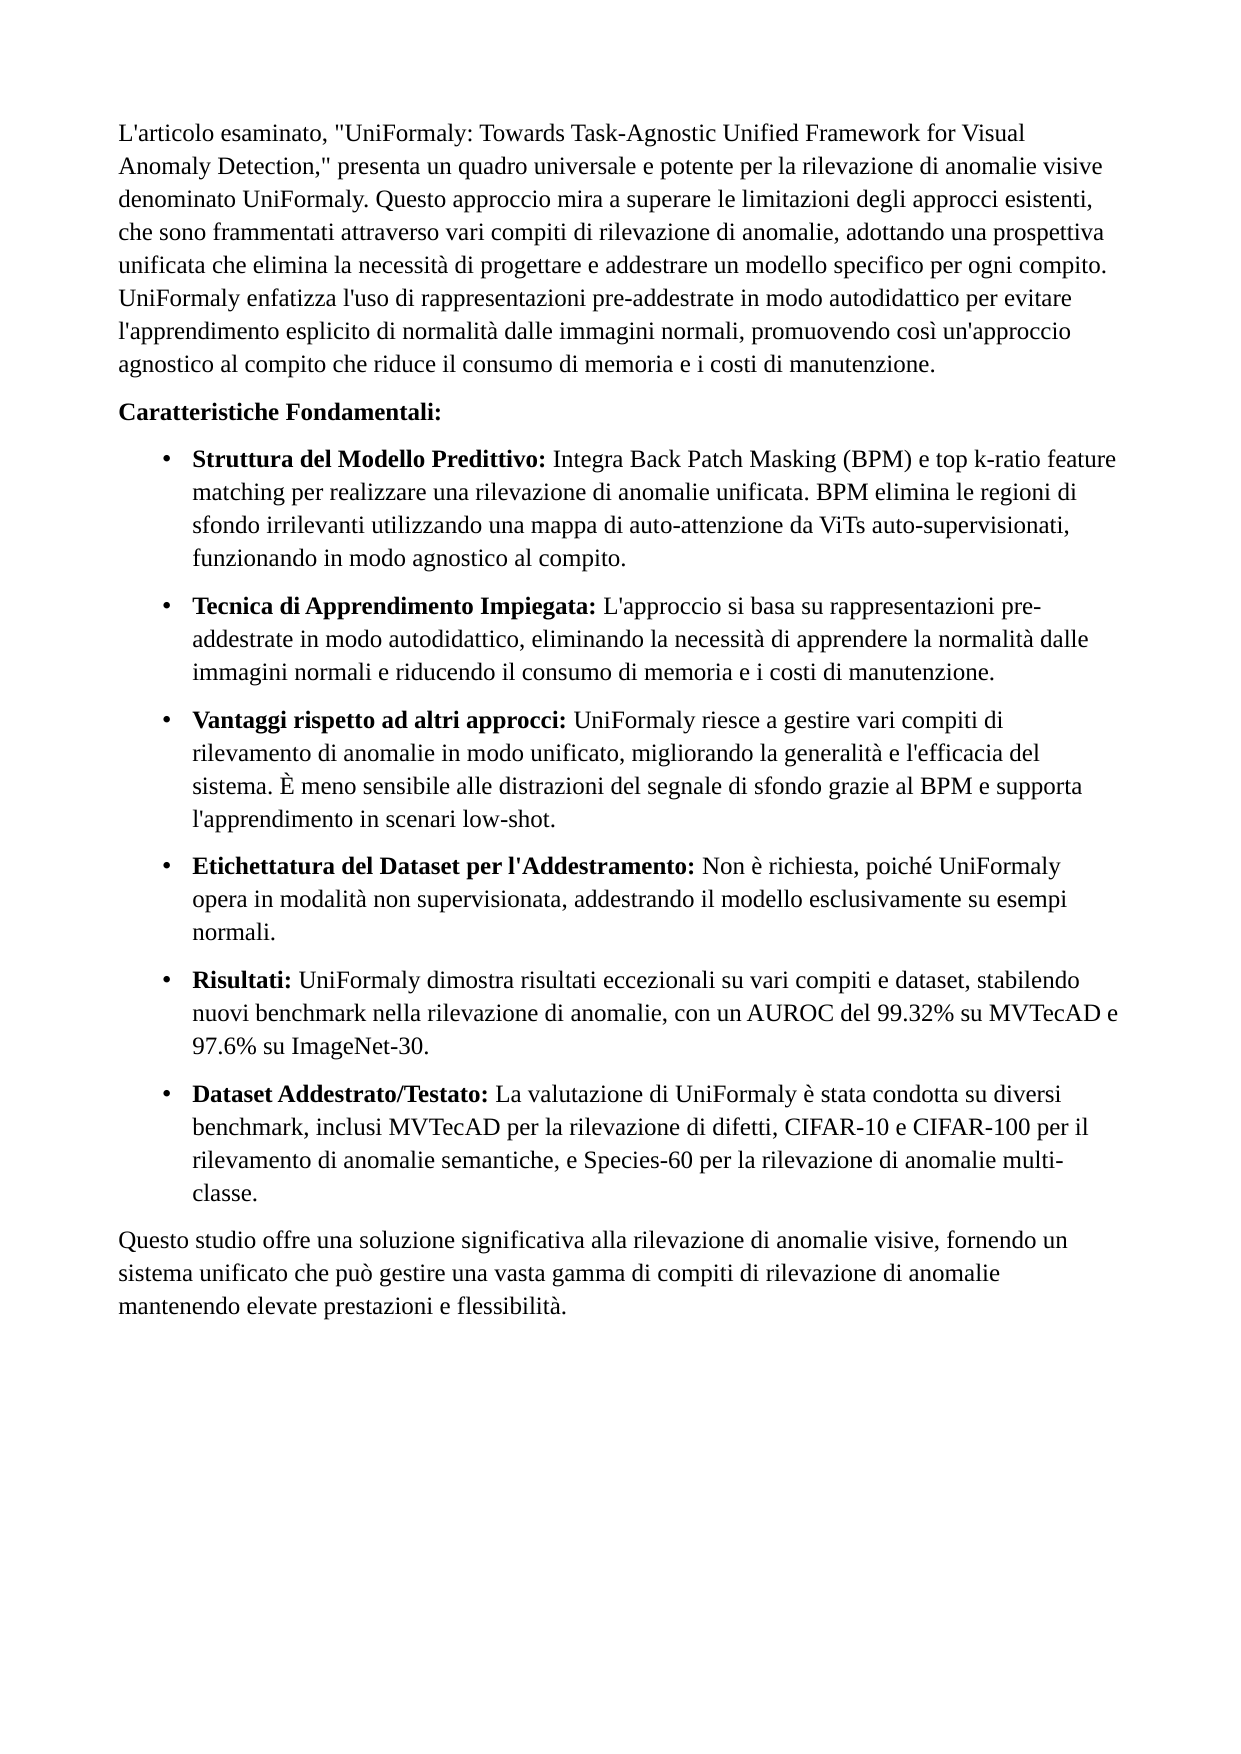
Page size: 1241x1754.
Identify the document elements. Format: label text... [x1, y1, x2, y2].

list Dataset Addestrato/Testato: La valutazione di UniFormaly è stata condotta su diversi benchmark, inclusi MVTecAD per la rilevazione di difetti, CIFAR-10 e CIFAR-100 per il rilevamento di anomalie semantiche, e Species-60 per la rilevazione di anomalie multi-classe. [162, 1079, 1122, 1207]
list Etichettatura del Dataset per l'Addestramento: Non è richiesta, poiché UniFormaly opera in modalità non supervisionata, addestrando il modello esclusivamente su esempi normali. [162, 851, 1122, 946]
text Questo studio offre una soluzione significativa alla rilevazione di anomalie visive, fornendo un sistema unificato che può gestire una vasta gamma di compiti di rilevazione di anomalie mantenendo elevate prestazioni e flessibilità. [118, 1225, 1122, 1320]
text Caratteristiche Fondamentali: [118, 397, 1122, 426]
list Tecnica di Apprendimento Impiegata: L'approccio si basa su rappresentazioni pre-addestrate in modo autodidattico, eliminando la necessità di apprendere la normalità dalle immagini normali e riducendo il consumo di memoria e i costi di manutenzione. [162, 591, 1122, 686]
list Vantaggi rispetto ad altri approcci: UniFormaly riesce a gestire vari compiti di rilevamento di anomalie in modo unificato, migliorando la generalità e l'efficacia del sistema. È meno sensibile alle distrazioni del segnale di sfondo grazie al BPM e supporta l'apprendimento in scenari low-shot. [162, 705, 1122, 833]
list Risultati: UniFormaly dimostra risultati eccezionali su vari compiti e dataset, stabilendo nuovi benchmark nella rilevazione di anomalie, con un AUROC del 99.32% su MVTecAD e 97.6% su ImageNet-30. [162, 965, 1122, 1060]
list Struttura del Modello Predittivo: Integra Back Patch Masking (BPM) e top k-ratio feature matching per realizzare una rilevazione di anomalie unificata. BPM elimina le regioni di sfondo irrilevanti utilizzando una mappa di auto-attenzione da ViTs auto-supervisionati, funzionando in modo agnostico al compito. [162, 444, 1122, 572]
text L'articolo esaminato, "UniFormaly: Towards Task-Agnostic Unified Framework for Visual Anomaly Detection," presenta un quadro universale e potente per la rilevazione di anomalie visive denominato UniFormaly. Questo approccio mira a superare le limitazioni degli approcci esistenti, che sono frammentati attraverso vari compiti di rilevazione di anomalie, adottando una prospettiva unificata che elimina la necessità di progettare e addestrare un modello specifico per ogni compito. UniFormaly enfatizza l'uso di rappresentazioni pre-addestrate in modo autodidattico per evitare l'apprendimento esplicito di normalità dalle immagini normali, promuovendo così un'approccio agnostico al compito che riduce il consumo di memoria e i costi di manutenzione. [118, 118, 1122, 378]
